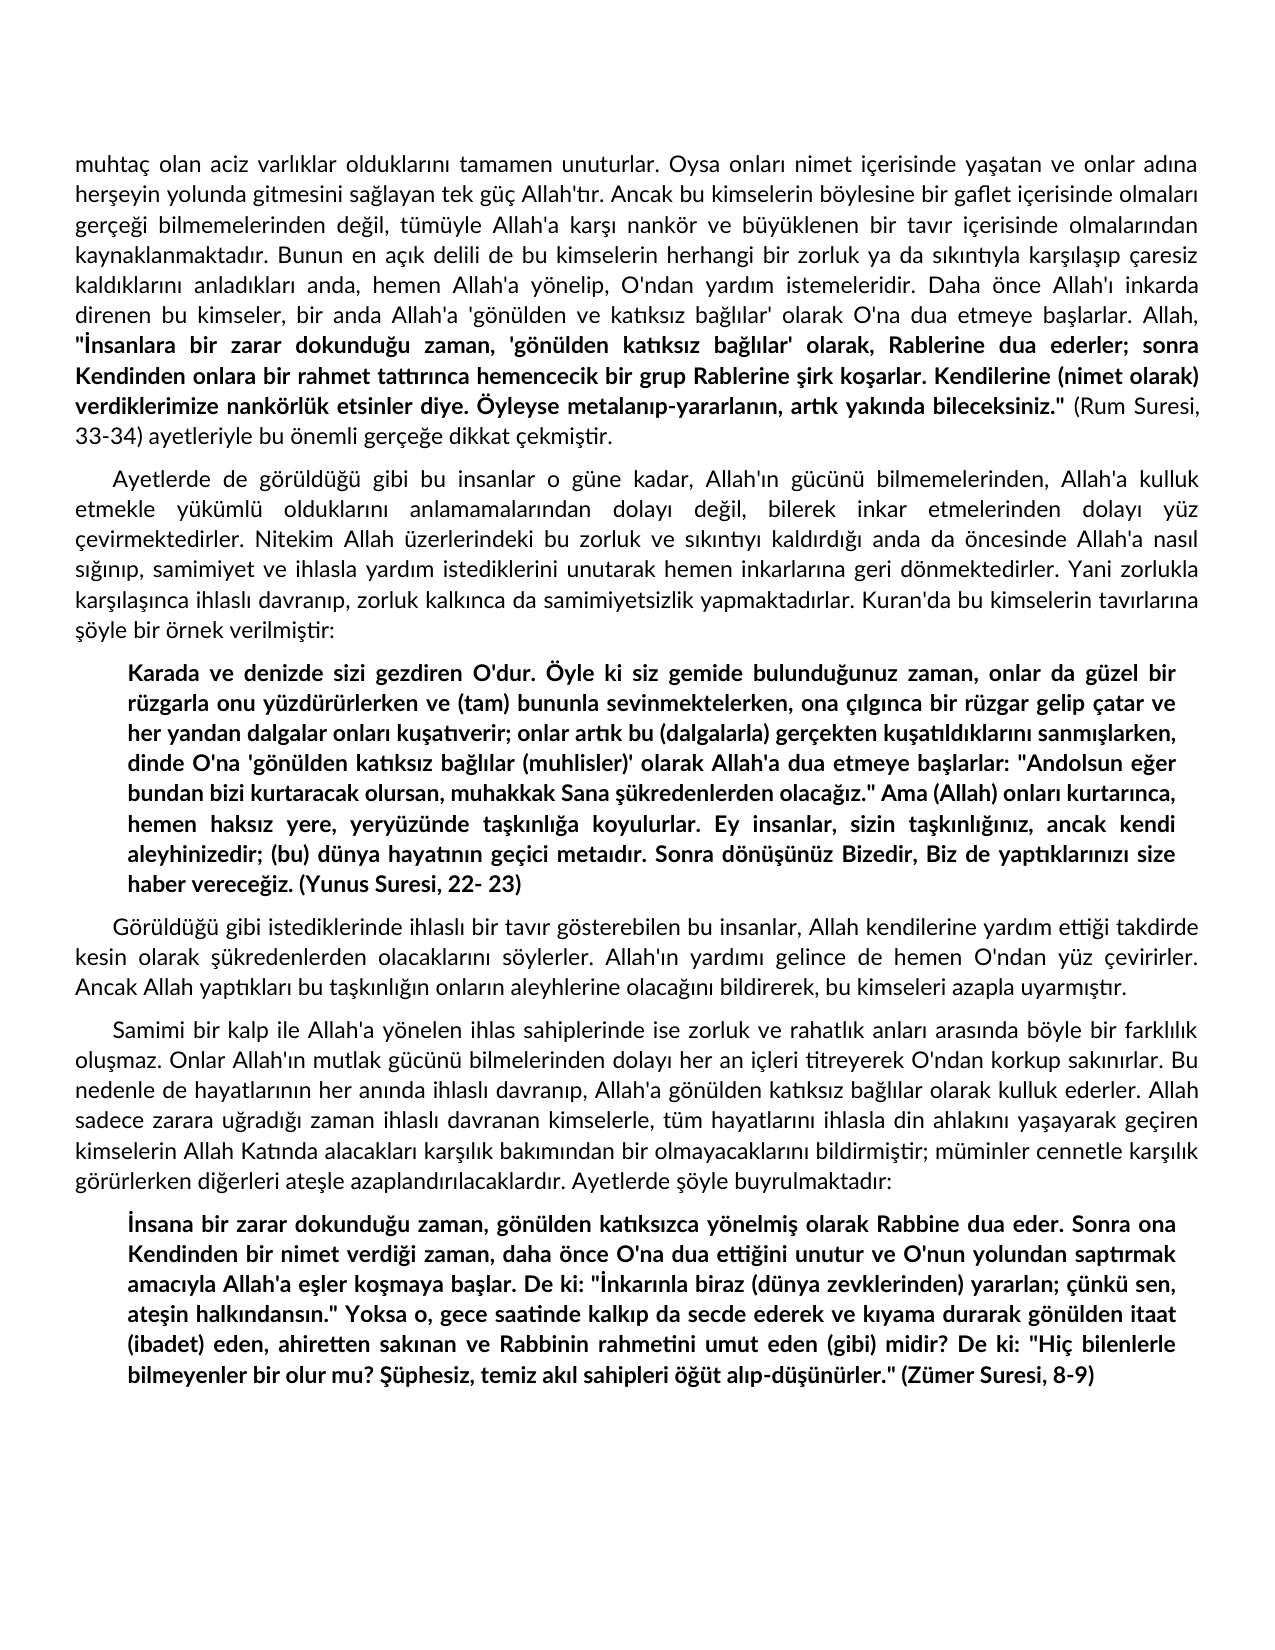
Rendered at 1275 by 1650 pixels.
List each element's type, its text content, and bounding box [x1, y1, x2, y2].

text Görüldüğü gibi istediklerinde ihlaslı bir tavır gösterebilen bu insanlar, Allah kendilerine yardım ettiği takdirde kesin olarak şükredenlerden olacaklarını söylerler. Allah'ın yardımı gelince de hemen O'ndan yüz çevirirler. Ancak Allah yaptıkları bu taşkınlığın onların aleyhlerine olacağını bildirerek, bu kimseleri azapla uyarmıştır. [75, 912, 1200, 1000]
text Samimi bir kalp ile Allah'a yönelen ihlas sahiplerinde ise zorluk ve rahatlık anları arasında böyle bir farklılık oluşmaz. Onlar Allah'ın mutlak gücünü bilmelerinden dolayı her an içleri titreyerek O'ndan korkup sakınırlar. Bu nedenle de hayatlarının her anında ihlaslı davranıp, Allah'a gönülden katıksız bağlılar olarak kulluk ederler. Allah sadece zarara uğradığı zaman ihlaslı davranan kimselerle, tüm hayatlarını ihlasla din ahlakını yaşayarak geçiren kimselerin Allah Katında alacakları karşılık bakımından bir olmayacaklarını bildirmiştir; müminler cennetle karşılık görürlerken diğerleri ateşle azaplandırılacaklardır. Ayetlerde şöyle buyrulmaktadır: [75, 1016, 1200, 1194]
text İnsana bir zarar dokunduğu zaman, gönülden katıksızca yönelmiş olarak Rabbine dua eder. Sonra ona Kendinden bir nimet verdiği zaman, daha önce O'na dua ettiğini unutur ve O'nun yolundan saptırmak amacıyla Allah'a eşler koşmaya başlar. De ki: "İnkarınla biraz (dünya zevklerinden) yararlan; çünkü sen, ateşin halkındansın." Yoksa o, gece saatinde kalkıp da secde ederek ve kıyama durarak gönülden itaat (ibadet) eden, ahiretten sakınan ve Rabbinin rahmetini umut eden (gibi) midir? De ki: "Hiç bilenlerle bilmeyenler bir olur mu? Şüphesiz, temiz akıl sahipleri öğüt alıp-düşünürler." (Zümer Suresi, 8-9) [127, 1209, 1177, 1388]
text muhtaç olan aciz varlıklar olduklarını tamamen unuturlar. Oysa onları nimet içerisinde yaşatan ve onlar adına herşeyin yolunda gitmesini sağlayan tek güç Allah'tır. Ancak bu kimselerin böylesine bir gaflet içerisinde olmaları gerçeği bilmemelerinden değil, tümüyle Allah'a karşı nankör ve büyüklenen bir tavır içerisinde olmalarından kaynaklanmaktadır. Bunun en açık delili de bu kimselerin herhangi bir zorluk ya da sıkıntıyla karşılaşıp çaresiz kaldıklarını anladıkları anda, hemen Allah'a yönelip, O'ndan yardım istemeleridir. Daha önce Allah'ı inkarda direnen bu kimseler, bir anda Allah'a 'gönülden ve katıksız bağlılar' olarak O'na dua etmeye başlarlar. Allah, "İnsanlara bir zarar dokunduğu zaman, 'gönülden katıksız bağlılar' olarak, Rablerine dua ederler; sonra Kendinden onlara bir rahmet tattırınca hemencecik bir grup Rablerine şirk koşarlar. Kendilerine (nimet olarak) verdiklerimize nankörlük etsinler diye. Öyleyse metalanıp-yararlanın, artık yakında bileceksiniz." (Rum Suresi, 33-34) ayetleriyle bu önemli gerçeğe dikkat çekmiştir. [75, 150, 1200, 449]
text Karada ve denizde sizi gezdiren O'dur. Öyle ki siz gemide bulunduğunuz zaman, onlar da güzel bir rüzgarla onu yüzdürürlerken ve (tam) bununla sevinmektelerken, ona çılgınca bir rüzgar gelip çatar ve her yandan dalgalar onları kuşatıverir; onlar artık bu (dalgalarla) gerçekten kuşatıldıklarını sanmışlarken, dinde O'na 'gönülden katıksız bağlılar (muhlisler)' olarak Allah'a dua etmeye başlarlar: "Andolsun eğer bundan bizi kurtaracak olursan, muhakkak Sana şükredenlerden olacağız." Ama (Allah) onları kurtarınca, hemen haksız yere, yeryüzünde taşkınlığa koyulurlar. Ey insanlar, sizin taşkınlığınız, ancak kendi aleyhinizedir; (bu) dünya hayatının geçici metaıdır. Sonra dönüşünüz Bizedir, Biz de yaptıklarınızı size haber vereceğiz. (Yunus Suresi, 22- 23) [127, 658, 1177, 897]
text Ayetlerde de görüldüğü gibi bu insanlar o güne kadar, Allah'ın gücünü bilmemelerinden, Allah'a kulluk etmekle yükümlü olduklarını anlamamalarından dolayı değil, bilerek inkar etmelerinden dolayı yüz çevirmektedirler. Nitekim Allah üzerlerindeki bu zorluk ve sıkıntıyı kaldırdığı anda da öncesinde Allah'a nasıl sığınıp, samimiyet ve ihlasla yardım istediklerini unutarak hemen inkarlarına geri dönmektedirler. Yani zorlukla karşılaşınca ihlaslı davranıp, zorluk kalkınca da samimiyetsizlik yapmaktadırlar. Kuran'da bu kimselerin tavırlarına şöyle bir örnek verilmiştir: [75, 464, 1200, 643]
